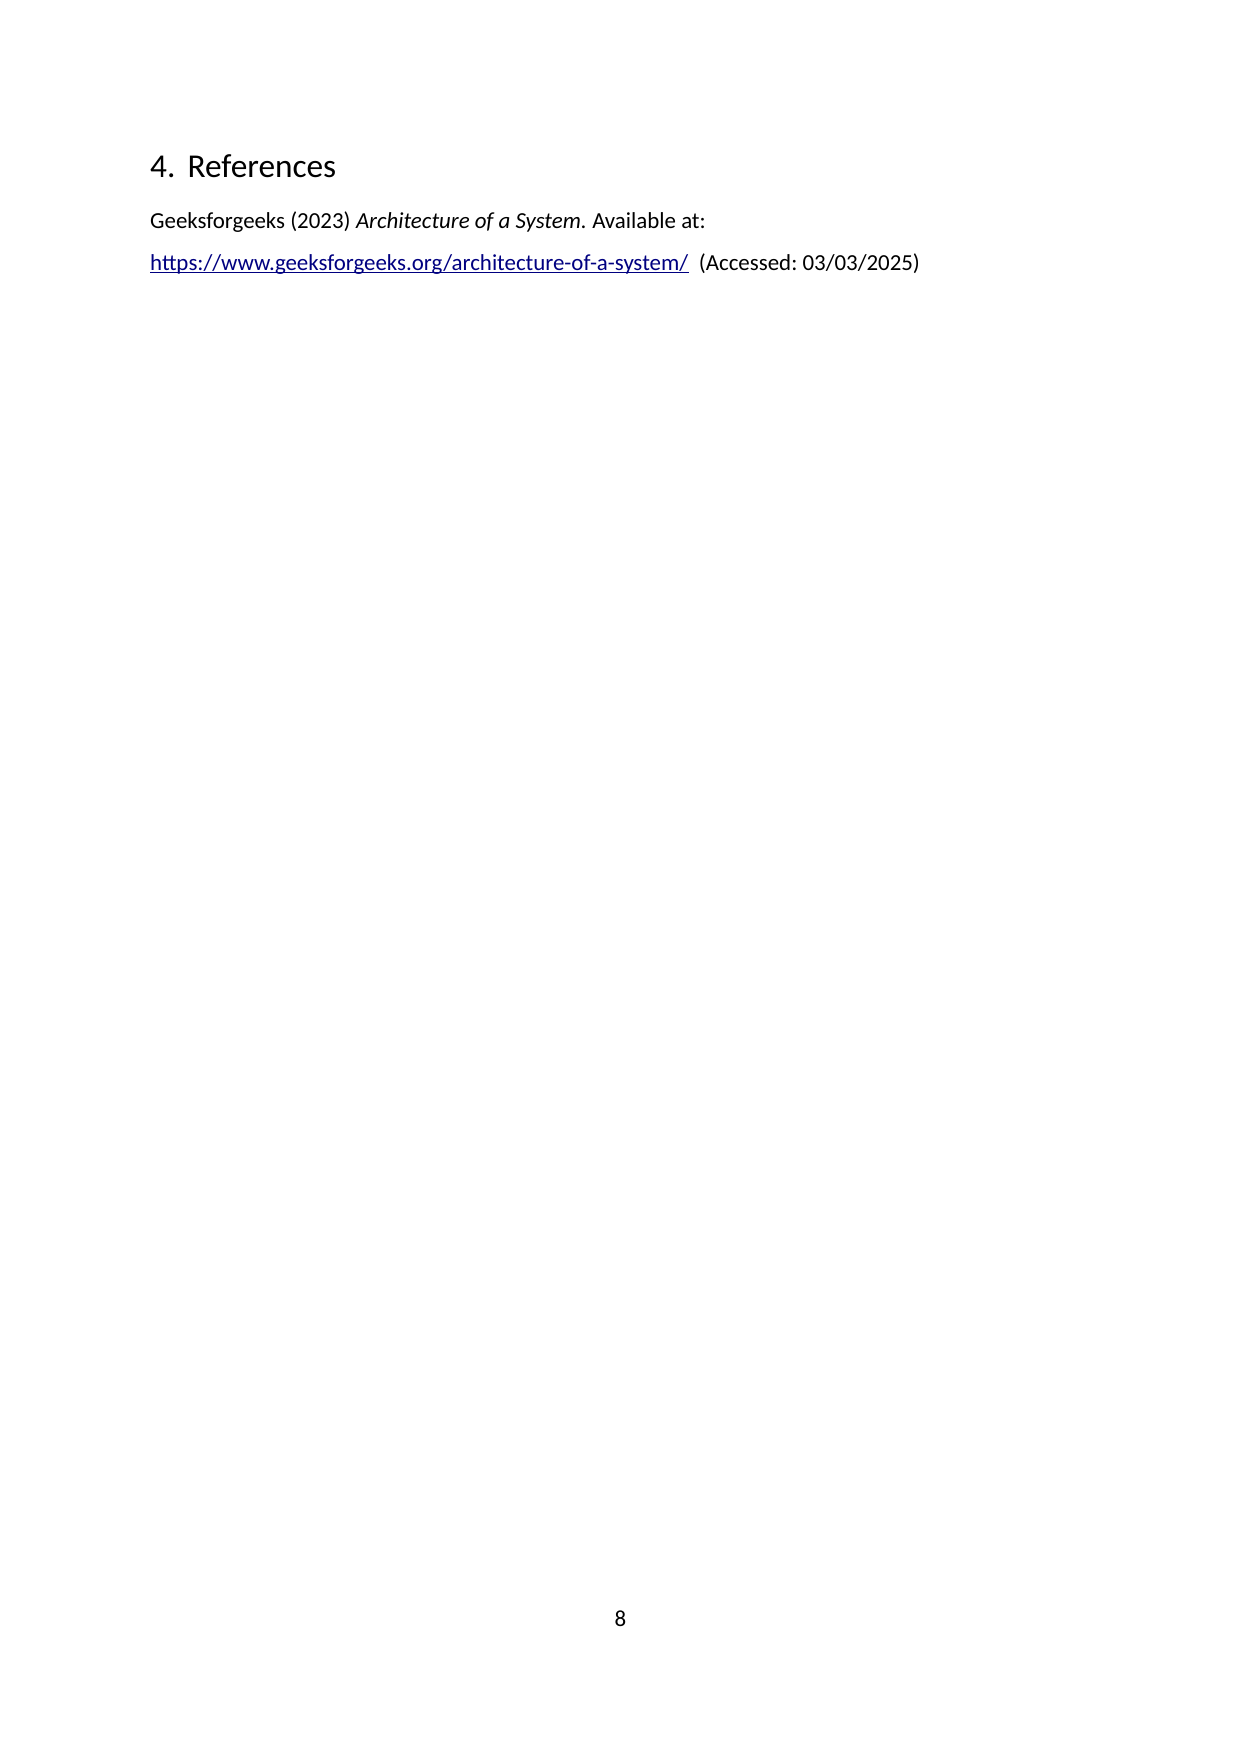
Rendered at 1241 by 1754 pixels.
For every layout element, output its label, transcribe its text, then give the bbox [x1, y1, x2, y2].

text Geeksforgeeks (2023) Architecture of a System. Available at: https://www.geeksforgeeks.org/architecture-of-a-system/ (Accessed: 03/03/2025) [150, 206, 1090, 276]
subtitle References [150, 145, 1090, 185]
